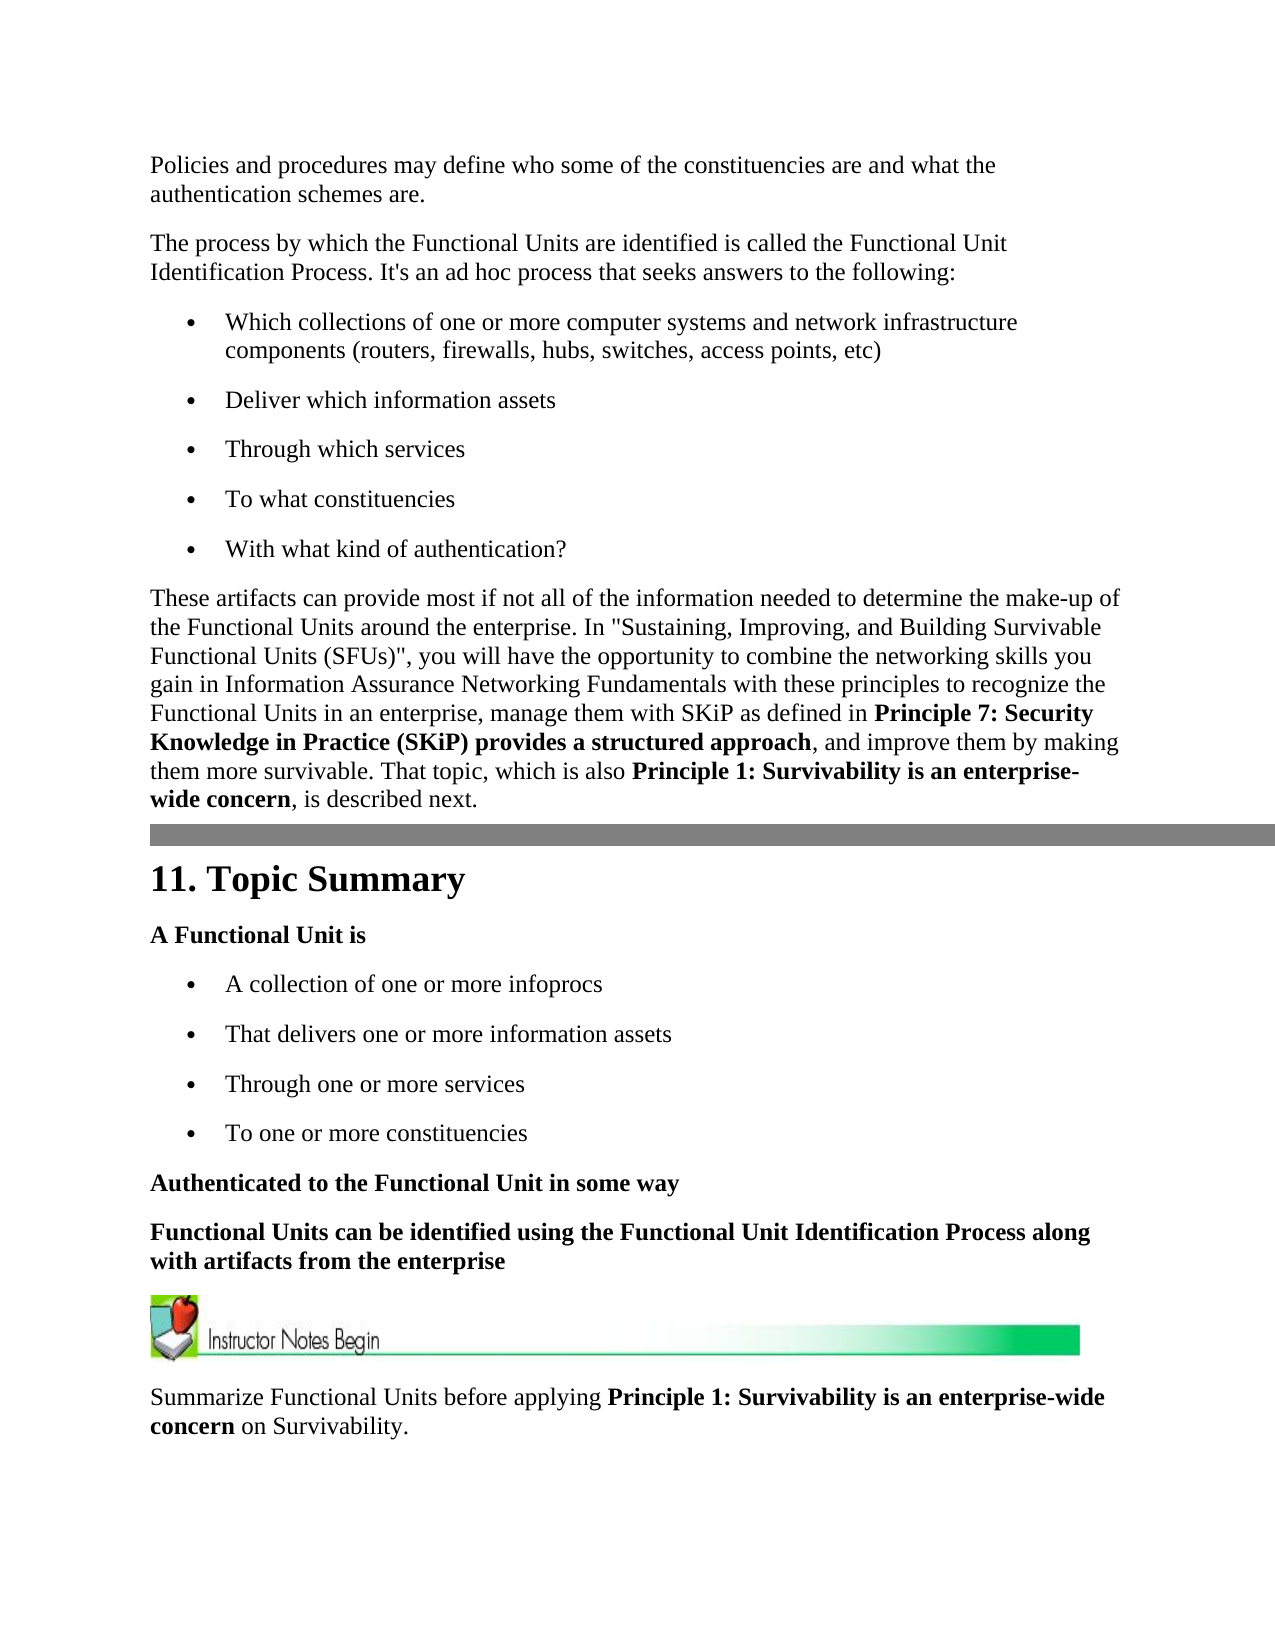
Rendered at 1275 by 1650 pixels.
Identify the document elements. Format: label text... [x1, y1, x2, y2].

text Summarize Functional Units before applying Principle 1: Survivability is an enterprise-wide concern on Survivability. [150, 1382, 1125, 1440]
text These artifacts can provide most if not all of the information needed to determine the make-up of the Functional Units around the enterprise. In "Sustaining, Improving, and Building Survivable Functional Units (SFUs)", you will have the opportunity to combine the networking skills you gain in Information Assurance Networking Fundamentals with these principles to recognize the Functional Units in an enterprise, manage them with SKiP as defined in Principle 7: Security Knowledge in Practice (SKiP) provides a structured approach, and improve them by making them more survivable. That topic, which is also Principle 1: Survivability is an enterprise-wide concern, is described next. [150, 583, 1125, 813]
text Authenticated to the Functional Unit in some way [150, 1168, 1125, 1197]
list To what constituencies [187, 484, 1125, 513]
text The process by which the Functional Units are identified is called the Functional Unit Identification Process. It's an ad hoc process that seeks answers to the following: [150, 228, 1125, 286]
list To one or more constituencies [187, 1118, 1125, 1147]
list Deliver which information assets [187, 385, 1125, 414]
list Which collections of one or more computer systems and network infrastructure components (routers, firewalls, hubs, switches, access points, etc) [187, 307, 1125, 364]
list Through which services [187, 434, 1125, 463]
list Through one or more services [187, 1069, 1125, 1097]
text A Functional Unit is [150, 920, 1125, 949]
list A collection of one or more infoprocs [187, 969, 1125, 998]
text Policies and procedures may define who some of the constituencies are and what the authentication schemes are. [150, 150, 1125, 207]
text Functional Units can be identified using the Functional Unit Identification Process along with artifacts from the enterprise [150, 1217, 1125, 1275]
subtitle 11. Topic Summary [150, 856, 1125, 899]
list That delivers one or more information assets [187, 1019, 1125, 1048]
list With what kind of authentication? [187, 534, 1125, 562]
